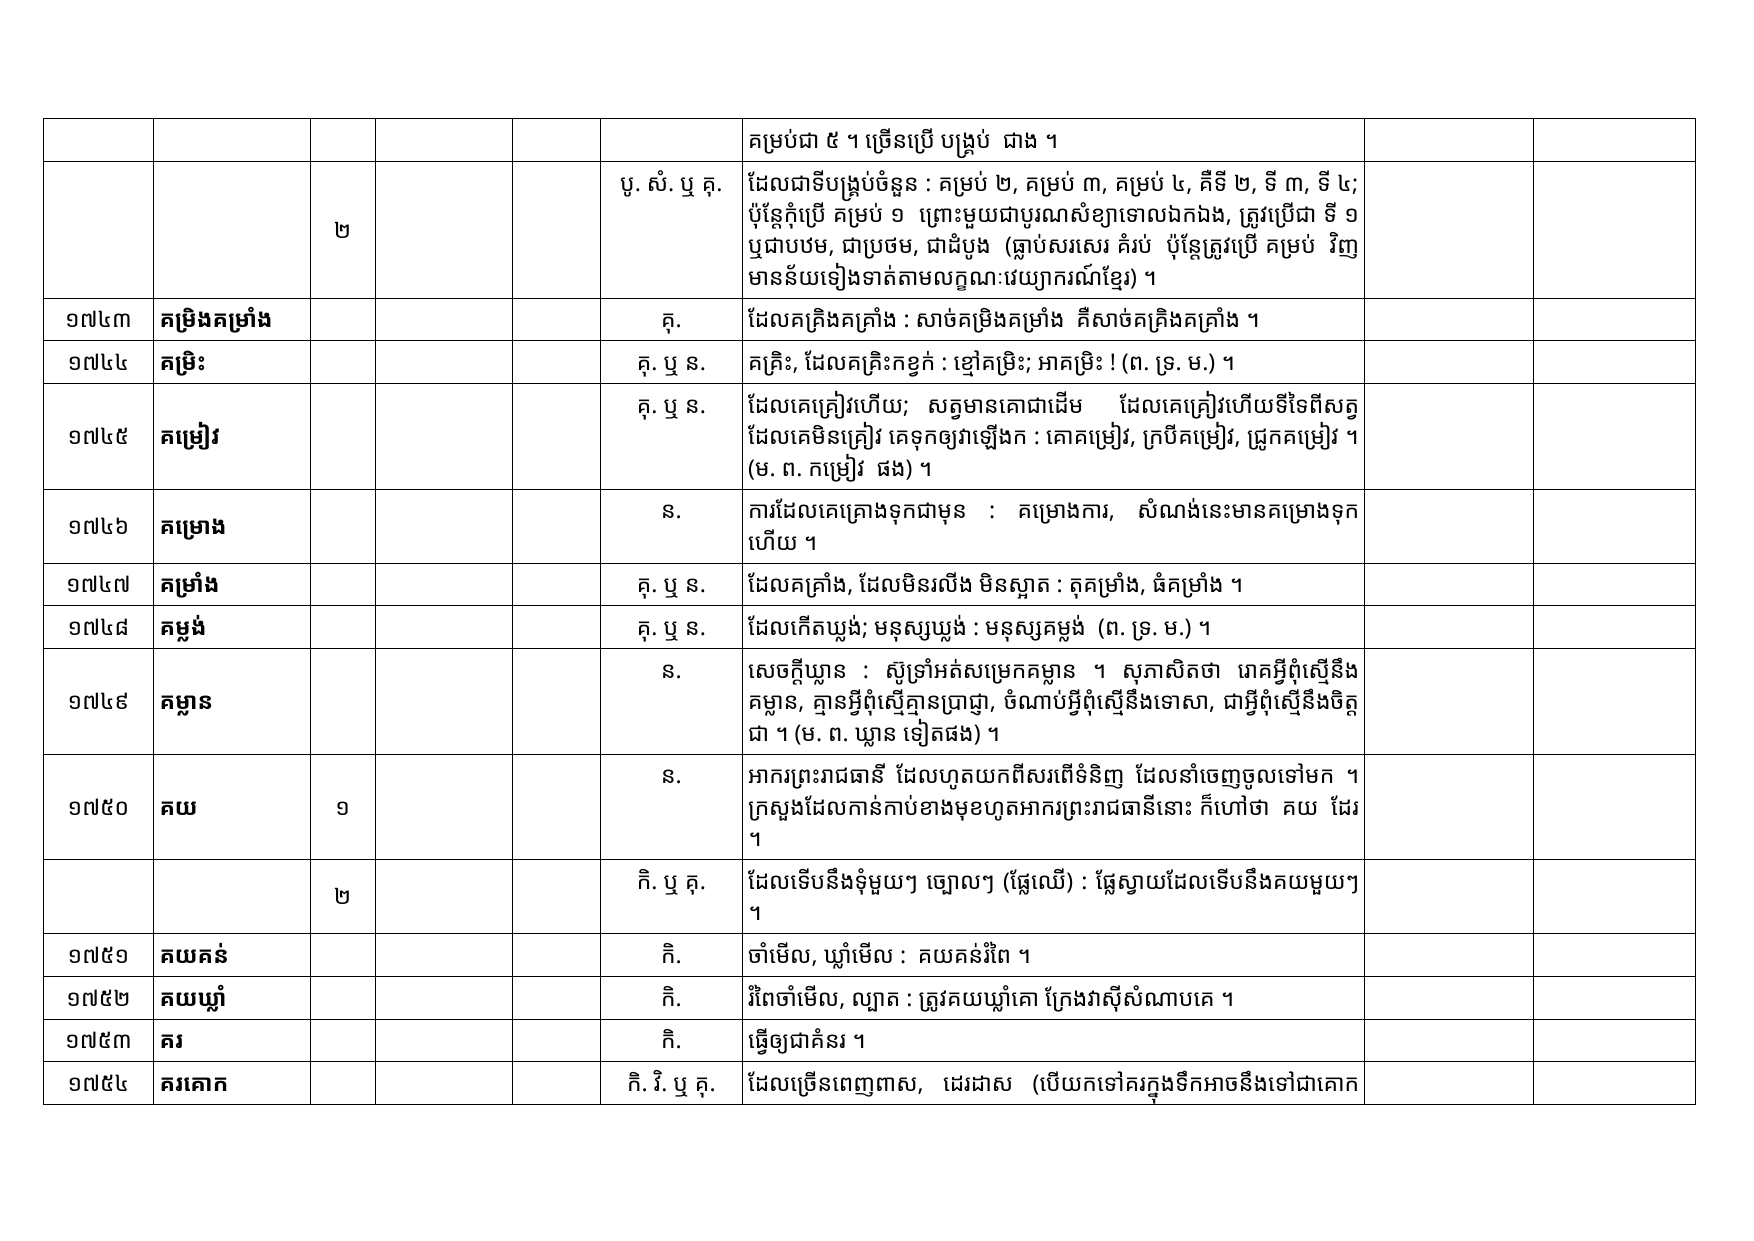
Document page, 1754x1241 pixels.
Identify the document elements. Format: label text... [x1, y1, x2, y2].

table_cell [376, 606, 512, 648]
table_cell [513, 755, 600, 859]
table_cell ១៧៤៦ [44, 490, 153, 562]
table_cell ដែល​គេ​គ្រៀវ​ហើយ; សត្វ​មាន​គោ​ជាដើម ដែល​គេ​គ្រៀវ​ហើយ​ទីទៃ​ពី​សត្វ​ដែល​គេ​មិន​គ្រៀវ គេ​ទុក​ឲ្យ​វា​ឡើង​ក : គោ​គម្រៀវ, ក្របី​គម្រៀវ, ជ្រូក​គម្រៀវ ។ (ម. ព. កម្រៀវ ផង) ។ [743, 384, 1364, 488]
table_cell [513, 341, 600, 383]
table_cell [154, 860, 310, 933]
table_cell [311, 299, 375, 340]
table_cell [513, 934, 600, 976]
table_cell [1534, 649, 1695, 753]
table_cell [376, 384, 512, 488]
table_cell គម្រប់​ជា ៥ ។ ច្រើន​ប្រើ បង្គ្រប់ ជាង ។ [743, 119, 1364, 161]
table_cell ធ្វើ​ឲ្យ​ជា​គំនរ ។ [743, 1020, 1364, 1061]
table_cell គុ. ឬ ន. [601, 341, 742, 383]
table_cell [513, 162, 600, 297]
table_cell ១៧៤៣ [44, 299, 153, 340]
table_cell [513, 119, 600, 161]
table_cell [154, 162, 310, 297]
table_cell [376, 341, 512, 383]
table_cell [376, 977, 512, 1018]
table_cell [1534, 299, 1695, 340]
table_cell [311, 1062, 375, 1104]
table_cell [513, 977, 600, 1018]
table_cell គម្រោង [154, 490, 310, 562]
table_cell [311, 564, 375, 605]
table_cell [311, 977, 375, 1018]
table_cell ន. [601, 490, 742, 562]
table_cell [44, 162, 153, 297]
table_cell [1365, 606, 1533, 648]
table_cell [311, 384, 375, 488]
table_cell [376, 162, 512, 297]
table_cell [376, 934, 512, 976]
table_cell [1534, 162, 1695, 297]
table_cell [1365, 1020, 1533, 1061]
table_cell [1534, 564, 1695, 605]
table_cell [513, 564, 600, 605]
table_cell ចាំ​មើល, ឃ្លាំ​មើល : គយគន់​រំពៃ ។ [743, 934, 1364, 976]
table_cell [1365, 564, 1533, 605]
table_cell [376, 860, 512, 933]
table_cell ១៧៤៧ [44, 564, 153, 605]
table_cell គម្លាន [154, 649, 310, 753]
table_cell [1365, 490, 1533, 562]
table_cell [513, 649, 600, 753]
table_cell កិ. វិ. ឬ គុ. [601, 1062, 742, 1104]
table_cell ១៧៤៩ [44, 649, 153, 753]
table_cell គុ. [601, 299, 742, 340]
table_cell ១៧៥៣ [44, 1020, 153, 1061]
table_cell គម្រិងគម្រាំង [154, 299, 310, 340]
table_cell [1365, 119, 1533, 161]
table_cell គម្លង់ [154, 606, 310, 648]
table_cell ការ​ដែល​គេ​គ្រោង​ទុក​ជា​មុន : គម្រោង​ការ, សំណង់​នេះ​មាន​គម្រោង​ទុក​ហើយ ។ [743, 490, 1364, 562]
table_cell ដែល​គគ្រាំង, ដែល​មិន​រលីង មិន​ស្អាត : តុ​គម្រាំង, ធំ​គម្រាំង ។ [743, 564, 1364, 605]
table_cell ដែល​កើត​ឃ្លង់; មនុស្ស​ឃ្លង់ : មនុស្ស​គម្លង់ (ព. ទ្រ. ម.) ។ [743, 606, 1364, 648]
table_cell ន. [601, 649, 742, 753]
table_cell [1534, 860, 1695, 933]
table_cell គុ. ឬ ន. [601, 564, 742, 605]
table_cell គរគោក [154, 1062, 310, 1104]
table_cell រំពៃ​ចាំ​មើល, ល្បាត : ត្រូវ​គយ​ឃ្លាំ​គោ ក្រែង​វា​ស៊ី​សំណាប​គេ ។ [743, 977, 1364, 1018]
table_cell ១៧៥២ [44, 977, 153, 1018]
table_cell [1365, 860, 1533, 933]
table_cell ១៧៤៥ [44, 384, 153, 488]
table_cell ដែល​ច្រើន​ពេញពាស, ដេរដាស (បើ​យក​ទៅ​គរ​ក្នុង​ទឹក​អាច​នឹង​ទៅ​ជា​គោក​ [743, 1062, 1364, 1104]
table_cell [311, 934, 375, 976]
table_cell [311, 1020, 375, 1061]
table_cell [1534, 1020, 1695, 1061]
table_cell [1365, 755, 1533, 859]
table_cell គម្រៀវ [154, 384, 310, 488]
table_cell [376, 564, 512, 605]
table_cell ២ [311, 860, 375, 933]
table_cell [1534, 977, 1695, 1018]
table_cell [376, 1062, 512, 1104]
table_cell ដែល​ជាទី​បង្គ្រប់​ចំនួន : គម្រប់ ២, គម្រប់ ៣, គម្រប់ ៤, គឺទី ២, ទី ៣, ទី ៤; ប៉ុន្ដែ​កុំ​ប្រើ គម្រប់ ១ ព្រោះ​មួយ​ជា​បូរណ​សំខ្យា​ទោល​ឯក​ឯង, ត្រូវ​ប្រើ​ជា ទី ១ ឬ​ជា​​បឋម, ជា​ប្រថម, ជា​ដំបូង (ធ្លាប់​សរសេរ គំរប់ ប៉ុន្តែ​ត្រូវ​ប្រើ គម្រប់ វិញ មាន​ន័យ​ទៀង​ទាត់​តាម​លក្ខណៈ​វេយ្យាករណ៍​ខ្មែរ) ។ [743, 162, 1364, 297]
table_cell គរ [154, 1020, 310, 1061]
table_cell [44, 860, 153, 933]
table_cell [601, 119, 742, 161]
table_cell គយ​ឃ្លាំ [154, 977, 310, 1018]
table_cell [1365, 1062, 1533, 1104]
table_cell អាករ​ព្រះ​រាជ​ធានី ដែល​ហូត​យក​ពី​សរពើ​ទំនិញ ដែល​នាំ​ចេញ​ចូល​ទៅ​មក ។ ក្រសួង​ដែល​កាន់​កាប់​ខាង​មុខ​ហូត​អាករ​ព្រះ​រាជ​ធានី​នោះ ក៏​ហៅ​ថា គយ ដែរ ។ [743, 755, 1364, 859]
table_cell ១៧៥៤ [44, 1062, 153, 1104]
table_cell [376, 1020, 512, 1061]
table_cell ១៧៥០ [44, 755, 153, 859]
table_cell ន. [601, 755, 742, 859]
table_cell ២ [311, 162, 375, 297]
table_cell [376, 299, 512, 340]
table_cell [513, 606, 600, 648]
table_cell គុ. ឬ ន. [601, 606, 742, 648]
table_cell [1365, 299, 1533, 340]
table_cell [513, 860, 600, 933]
table_cell [154, 119, 310, 161]
table_cell [1534, 119, 1695, 161]
table_cell ១ [311, 755, 375, 859]
table_cell [1365, 934, 1533, 976]
table_cell គម្រិះ [154, 341, 310, 383]
table_cell [1534, 1062, 1695, 1104]
table_cell [311, 490, 375, 562]
table_cell [513, 1062, 600, 1104]
table_cell [311, 606, 375, 648]
table_cell ដែល​ទើប​នឹង​ទុំ​មួយ​ៗ ច្បោល​ៗ (ផ្លែ​ឈើ) : ផ្លែ​ស្វាយ​ដែល​ទើប​នឹង​គយ​មួយ​ៗ ។ [743, 860, 1364, 933]
table_cell ១៧៤៨ [44, 606, 153, 648]
table_cell [1534, 490, 1695, 562]
table_cell កិ. ឬ គុ. [601, 860, 742, 933]
table_cell [1534, 606, 1695, 648]
table_cell [311, 119, 375, 161]
table_cell គម្រាំង [154, 564, 310, 605]
table_cell ១៧៥១ [44, 934, 153, 976]
table_cell [376, 119, 512, 161]
table_cell [513, 384, 600, 488]
table_cell [513, 299, 600, 340]
table_cell [1534, 755, 1695, 859]
table_cell [1534, 341, 1695, 383]
table_cell គុ. ឬ ន. [601, 384, 742, 488]
table_cell [311, 341, 375, 383]
table_cell គយគន់ [154, 934, 310, 976]
table_cell គយ [154, 755, 310, 859]
table_cell កិ. [601, 934, 742, 976]
table_cell [376, 490, 512, 562]
table_cell [513, 490, 600, 562]
table_cell [1365, 977, 1533, 1018]
table_cell [1365, 649, 1533, 753]
table_cell កិ. [601, 1020, 742, 1061]
table_cell ១៧៤៤ [44, 341, 153, 383]
table_cell សេចក្ដី​ឃ្លាន : ស៊ូ​ទ្រាំ​អត់​សម្រេក​គម្លាន ។ សុភាសិត​ថា រោគ​អ្វី​ពុំ​ស្មើ​នឹង​គម្លាន, គ្មាន​អ្វី​ពុំ​ស្មើ​គ្មាន​ប្រាជ្ញា, ចំណាប់​អ្វី​ពុំ​ស្មើ​នឹង​ទោសា, ជា​អ្វី​ពុំ​ស្មើ​​នឹង​ចិត្ត​ជា ។ (ម. ព. ឃ្លាន ទៀត​ផង) ។ [743, 649, 1364, 753]
table_cell [376, 755, 512, 859]
table_cell គគ្រិះ, ដែល​គគ្រិះ​កខ្វក់ : ខ្មៅ​គម្រិះ; អា​គម្រិះ ! (ព. ទ្រ. ម.) ។ [743, 341, 1364, 383]
table_cell [311, 649, 375, 753]
table_cell [1365, 341, 1533, 383]
table_cell [44, 119, 153, 161]
table_cell បូ. សំ. ឬ គុ. [601, 162, 742, 297]
table_cell [513, 1020, 600, 1061]
table_cell [1365, 384, 1533, 488]
table_cell កិ. [601, 977, 742, 1018]
table_cell [1534, 934, 1695, 976]
table_cell ដែល​គគ្រិង​គគ្រាំង : សាច់​គម្រិងគម្រាំង គឺ​សាច់​គគ្រិង​គគ្រាំង ។ [743, 299, 1364, 340]
table_cell [376, 649, 512, 753]
table_cell [1365, 162, 1533, 297]
table_cell [1534, 384, 1695, 488]
